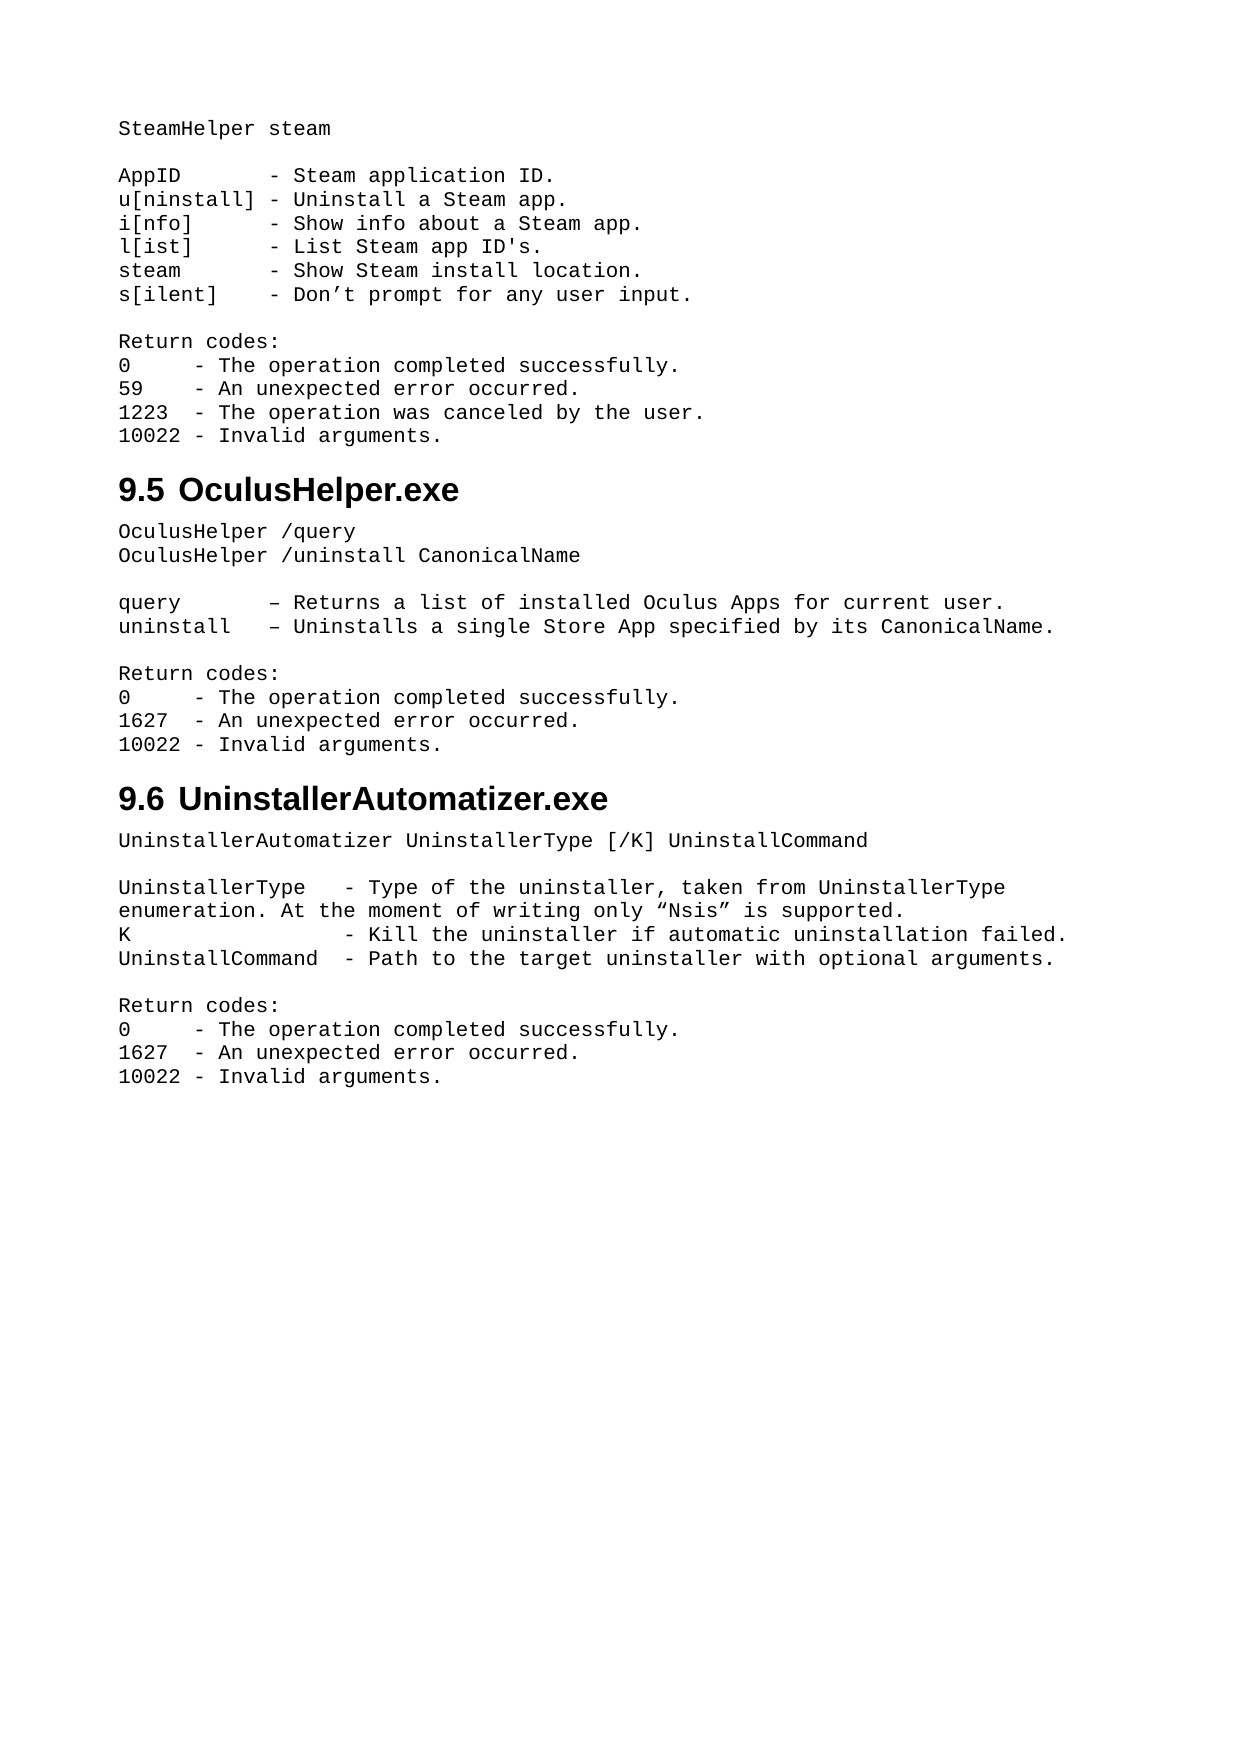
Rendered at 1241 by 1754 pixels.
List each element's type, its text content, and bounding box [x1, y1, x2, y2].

text Return codes: [118, 663, 1122, 687]
text 0 - The operation completed successfully. [118, 354, 1122, 378]
text 0 - The operation completed successfully. [118, 687, 1122, 710]
text Return codes: [118, 995, 1122, 1019]
text 59 - An unexpected error occurred. [118, 378, 1122, 402]
text u[ninstall] - Uninstall a Steam app. [118, 189, 1122, 213]
subtitle UninstallerAutomatizer.exe [118, 778, 1122, 817]
text 0 - The operation completed successfully. [118, 1019, 1122, 1042]
text UninstallCommand - Path to the target uninstaller with optional arguments. [118, 948, 1122, 971]
text uninstall – Uninstalls a single Store App specified by its CanonicalName. [118, 616, 1122, 639]
text AppID - Steam application ID. [118, 165, 1122, 189]
text OculusHelper /uninstall CanonicalName [118, 545, 1122, 568]
text 1627 - An unexpected error occurred. [118, 710, 1122, 734]
text query – Returns a list of installed Oculus Apps for current user. [118, 592, 1122, 616]
text 10022 - Invalid arguments. [118, 1066, 1122, 1090]
text K - Kill the uninstaller if automatic uninstallation failed. [118, 924, 1122, 948]
text UninstallerType - Type of the uninstaller, taken from UninstallerType enumeration. At the moment of writing only “Nsis” is supported. [118, 877, 1122, 924]
text OculusHelper /query [118, 521, 1122, 545]
text steam - Show Steam install location. [118, 260, 1122, 284]
text UninstallerAutomatizer UninstallerType [/K] UninstallCommand [118, 829, 1122, 853]
text s[ilent] - Don’t prompt for any user input. [118, 284, 1122, 307]
text SteamHelper steam [118, 118, 1122, 142]
text 1627 - An unexpected error occurred. [118, 1042, 1122, 1066]
text l[ist] - List Steam app ID's. [118, 236, 1122, 260]
text 1223 - The operation was canceled by the user. [118, 402, 1122, 426]
text 10022 - Invalid arguments. [118, 734, 1122, 758]
text Return codes: [118, 331, 1122, 354]
text i[nfo] - Show info about a Steam app. [118, 213, 1122, 236]
text 10022 - Invalid arguments. [118, 426, 1122, 449]
subtitle OculusHelper.exe [118, 470, 1122, 509]
